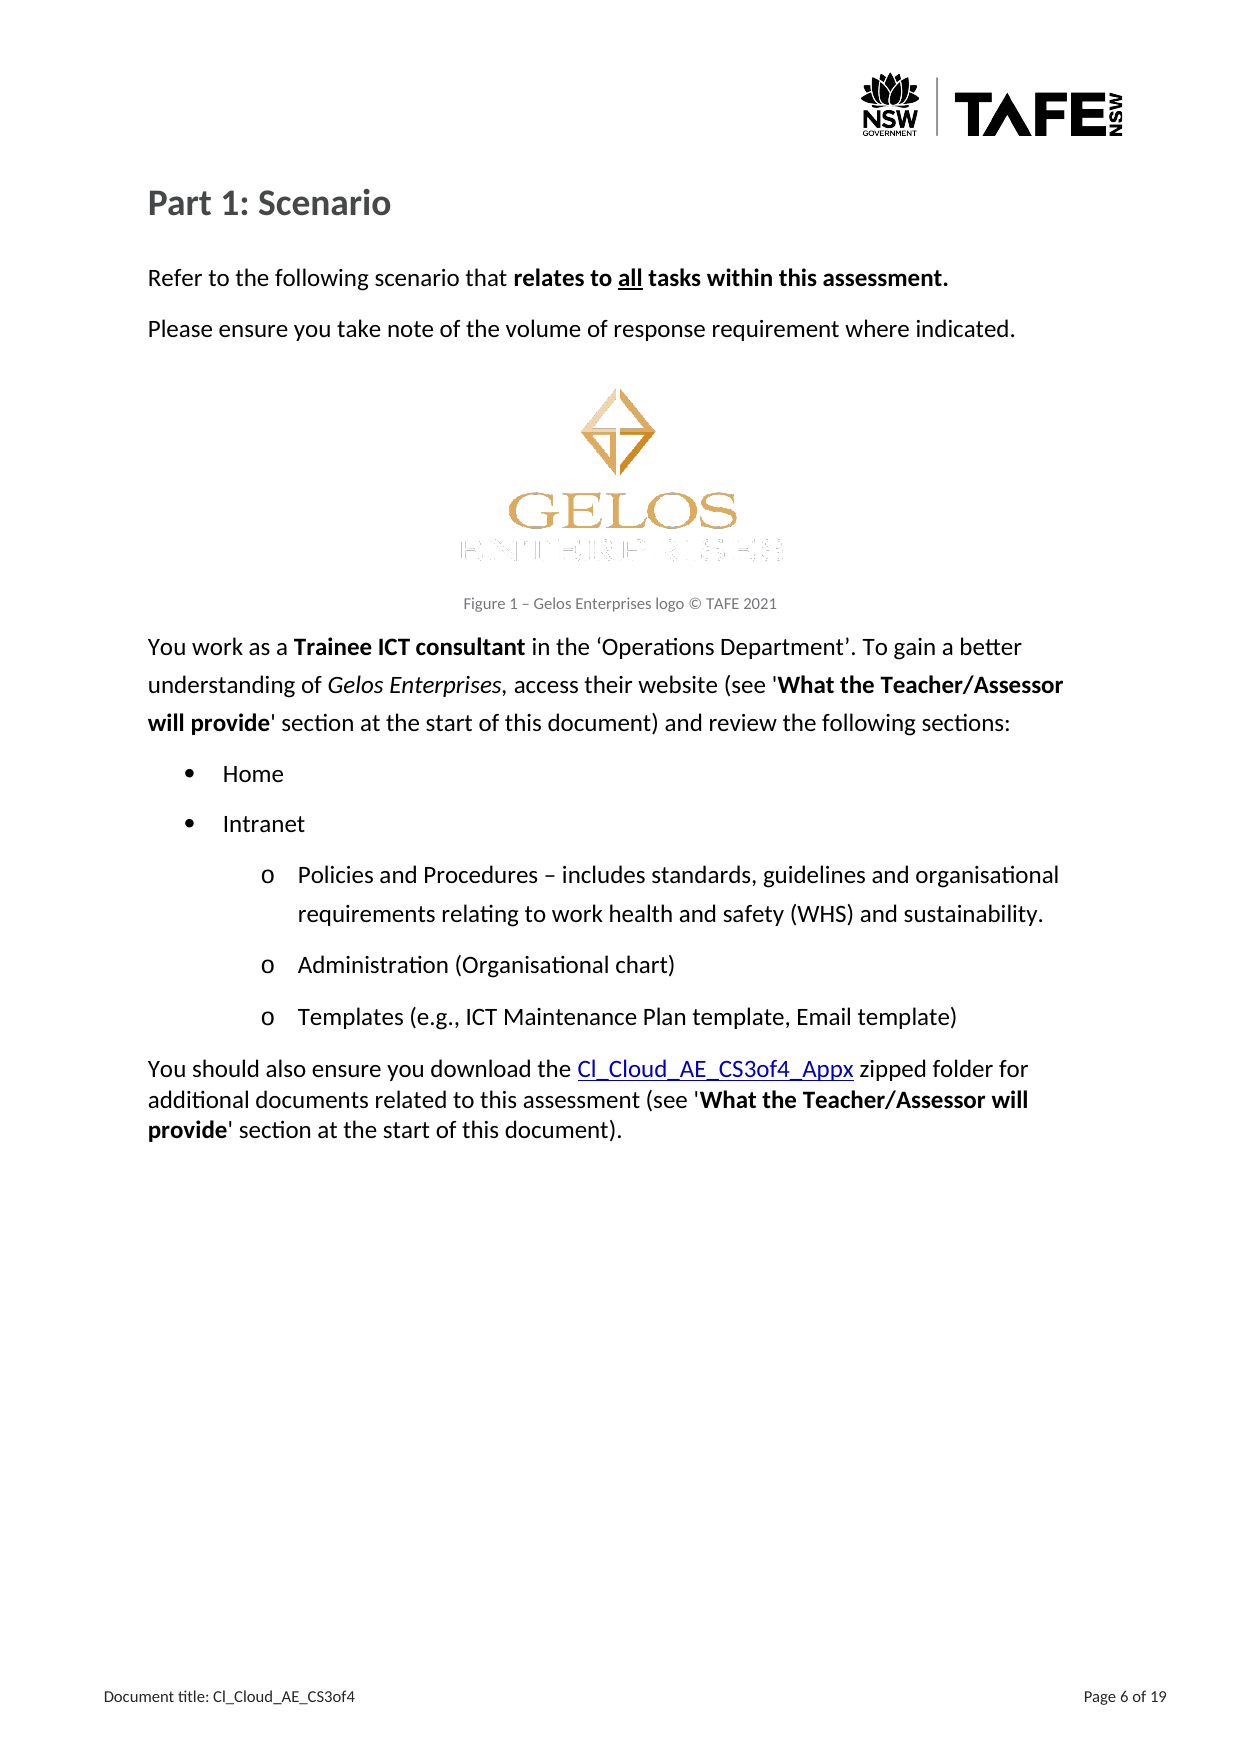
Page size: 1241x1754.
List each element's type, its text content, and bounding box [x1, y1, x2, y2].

text You should also ensure you download the Cl_Cloud_AE_CS3of4_Appx zipped folder for additional documents related to this assessment (see 'What the Teacher/Assessor will provide' section at the start of this document). [148, 1053, 1092, 1145]
list Templates (e.g., ICT Maintenance Plan template, Email template) [260, 1001, 1092, 1033]
list Administration (Organisational chart) [260, 949, 1092, 981]
list Intranet [185, 808, 1092, 839]
subtitle Part 1: Scenario [148, 179, 1092, 225]
picture [861, 71, 1123, 137]
list Policies and Procedures – includes standards, guidelines and organisational requirements relating to work health and safety (WHS) and sustainability. [260, 859, 1092, 929]
list Home [185, 758, 1092, 788]
picture [457, 388, 784, 561]
text Refer to the following scenario that relates to all tasks within this assessment. [148, 262, 1092, 293]
text You work as a Trainee ICT consultant in the ‘Operations Department’. To gain a better understanding of Gelos Enterprises, access their website (see 'What the Teacher/Assessor will provide' section at the start of this document) and review the following sections: [148, 631, 1092, 738]
text Figure 1 – Gelos Enterprises logo © TAFE 2021 [148, 593, 1092, 613]
text Please ensure you take note of the volume of response requirement where indicated. [148, 313, 1092, 343]
